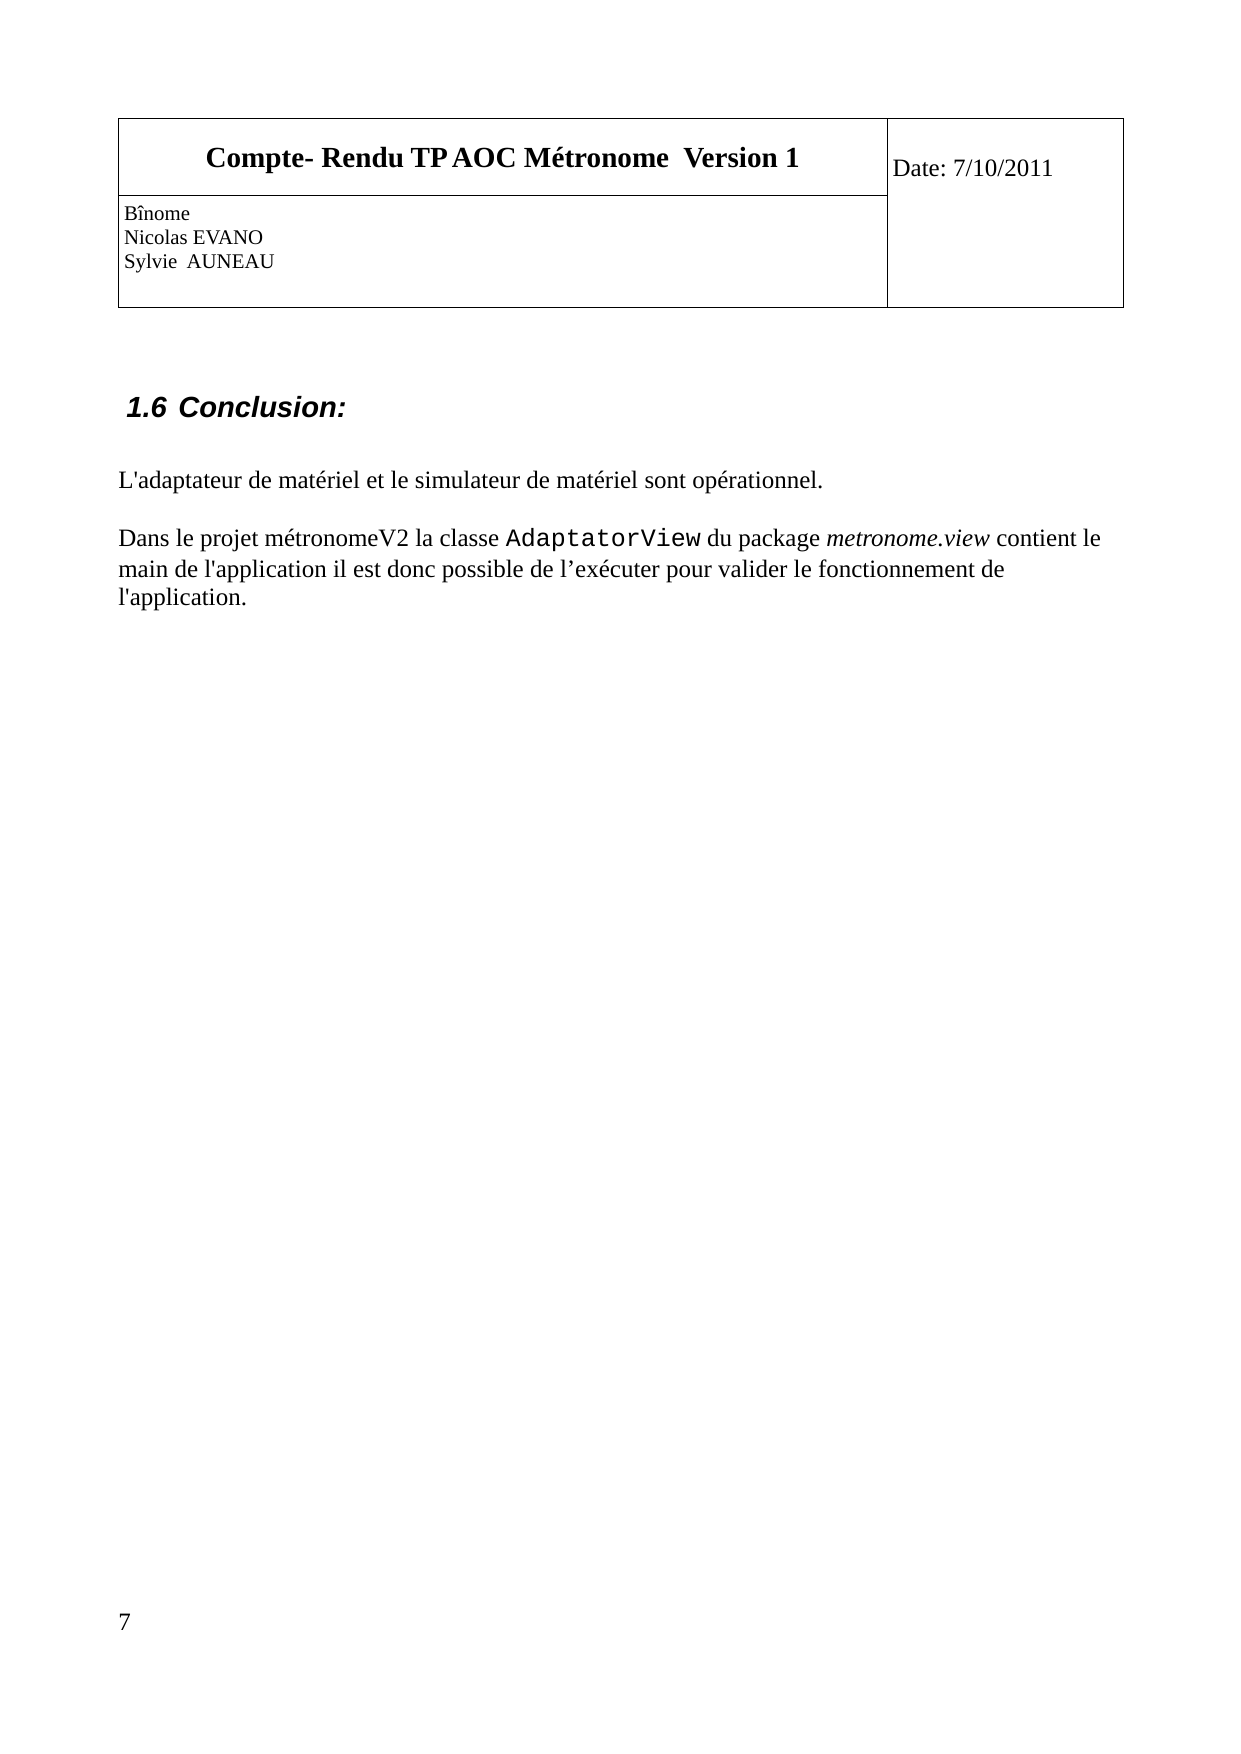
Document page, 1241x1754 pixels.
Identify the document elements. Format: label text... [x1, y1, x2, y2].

text Dans le projet métronomeV2 la classe AdaptatorView du package metronome.view contient le main de l'application il est donc possible de l’exécuter pour valider le fonctionnement de l'application. [118, 523, 1122, 611]
subtitle Conclusion: [118, 391, 1122, 424]
text L'adaptateur de matériel et le simulateur de matériel sont opérationnel. [118, 465, 1122, 494]
